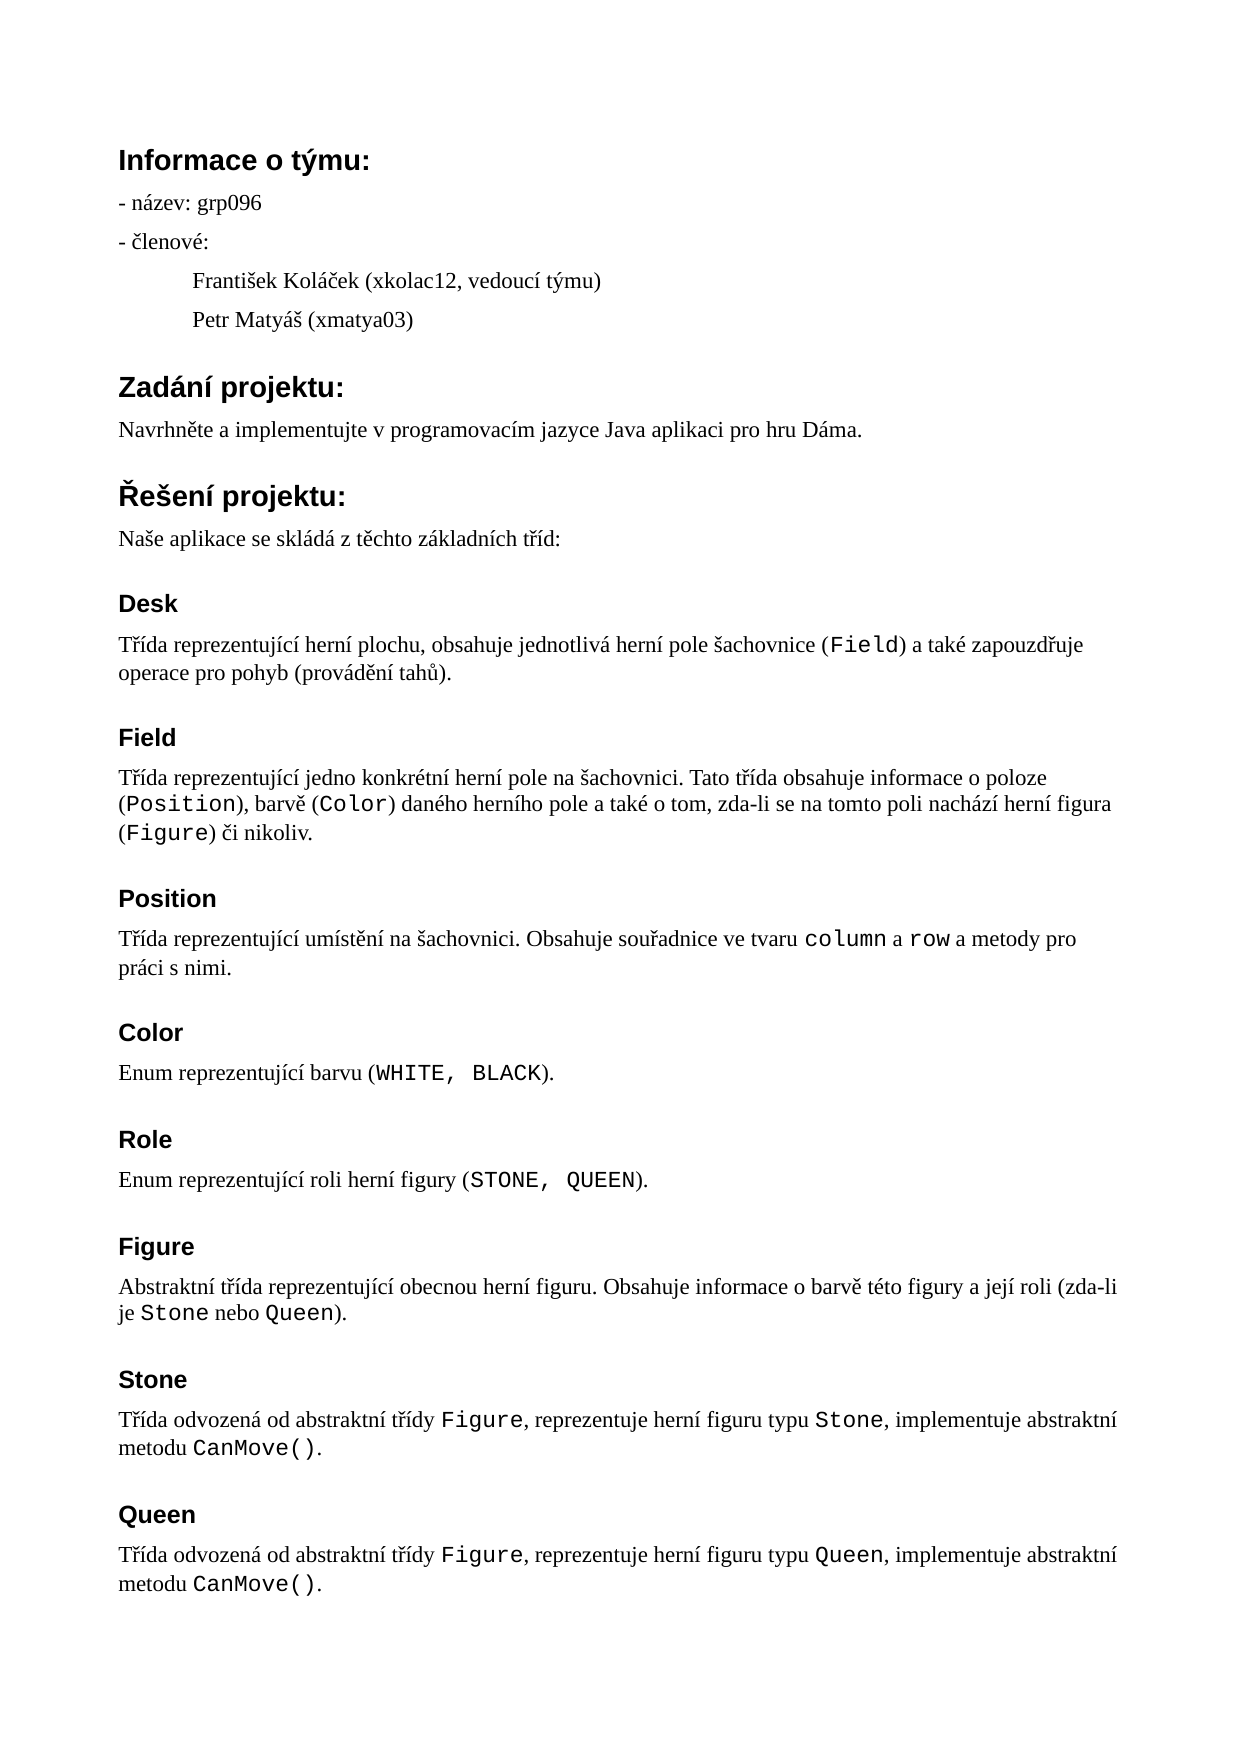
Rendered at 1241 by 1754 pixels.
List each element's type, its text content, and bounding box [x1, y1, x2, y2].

subtitle Color [118, 1018, 1122, 1046]
text Třída odvozená od abstraktní třídy Figure, reprezentuje herní figuru typu Queen, implementuje abstraktní metodu CanMove(). [118, 1541, 1122, 1598]
subtitle Informace o týmu: [118, 143, 1122, 177]
subtitle Zadání projektu: [118, 369, 1122, 403]
text Navrhněte a implementujte v programovacím jazyce Java aplikaci pro hru Dáma. [118, 416, 1122, 442]
text Abstraktní třída reprezentující obecnou herní figuru. Obsahuje informace o barvě této figury a její roli (zda-li je Stone nebo Queen). [118, 1273, 1122, 1327]
subtitle Field [118, 723, 1122, 751]
text Enum reprezentující barvu (WHITE, BLACK). [118, 1059, 1122, 1087]
text Třída odvozená od abstraktní třídy Figure, reprezentuje herní figuru typu Stone, implementuje abstraktní metodu CanMove(). [118, 1406, 1122, 1463]
text Třída reprezentující jedno konkrétní herní pole na šachovnici. Tato třída obsahuje informace o poloze (Position), barvě (Color) daného herního pole a také o tom, zda-li se na tomto poli nachází herní figura (Figure) či nikoliv. [118, 764, 1122, 847]
subtitle Figure [118, 1232, 1122, 1260]
text Třída reprezentující umístění na šachovnici. Obsahuje souřadnice ve tvaru column a row a metody pro práci s nimi. [118, 926, 1122, 980]
text Enum reprezentující roli herní figury (STONE, QUEEN). [118, 1166, 1122, 1194]
text - členové: [118, 228, 1122, 254]
text Třída reprezentující herní plochu, obsahuje jednotlivá herní pole šachovnice (Field) a také zapouzdřuje operace pro pohyb (provádění tahů). [118, 631, 1122, 685]
text - název: grp096 [118, 189, 1122, 216]
subtitle Position [118, 884, 1122, 913]
subtitle Řešení projektu: [118, 479, 1122, 513]
text Naše aplikace se skládá z těchto základních tříd: [118, 526, 1122, 552]
text František Koláček (xkolac12, vedoucí týmu) [118, 267, 1122, 293]
subtitle Desk [118, 589, 1122, 618]
text Petr Matyáš (xmatya03) [118, 306, 1122, 332]
subtitle Role [118, 1124, 1122, 1153]
subtitle Queen [118, 1500, 1122, 1529]
subtitle Stone [118, 1365, 1122, 1394]
